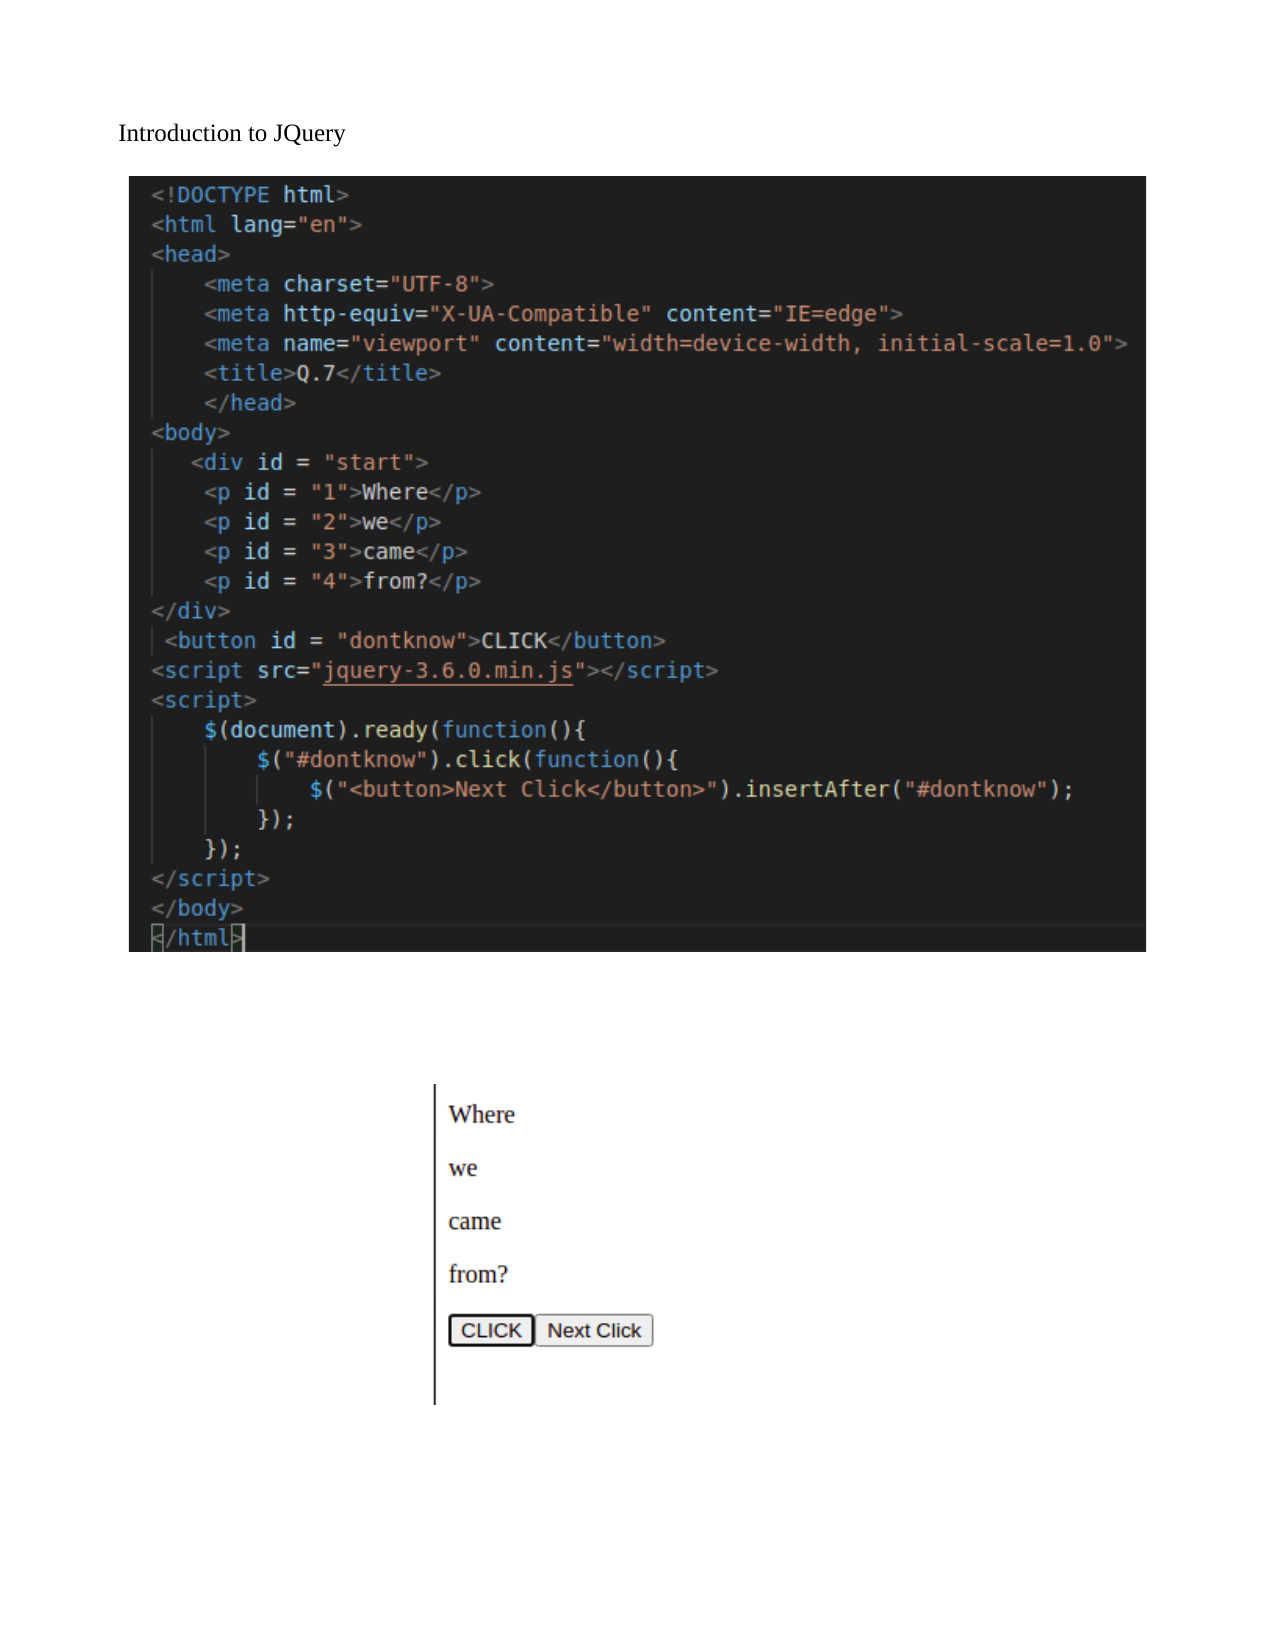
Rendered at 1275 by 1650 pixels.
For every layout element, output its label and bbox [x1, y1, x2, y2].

picture [433, 1084, 754, 1405]
picture [128, 176, 1147, 952]
